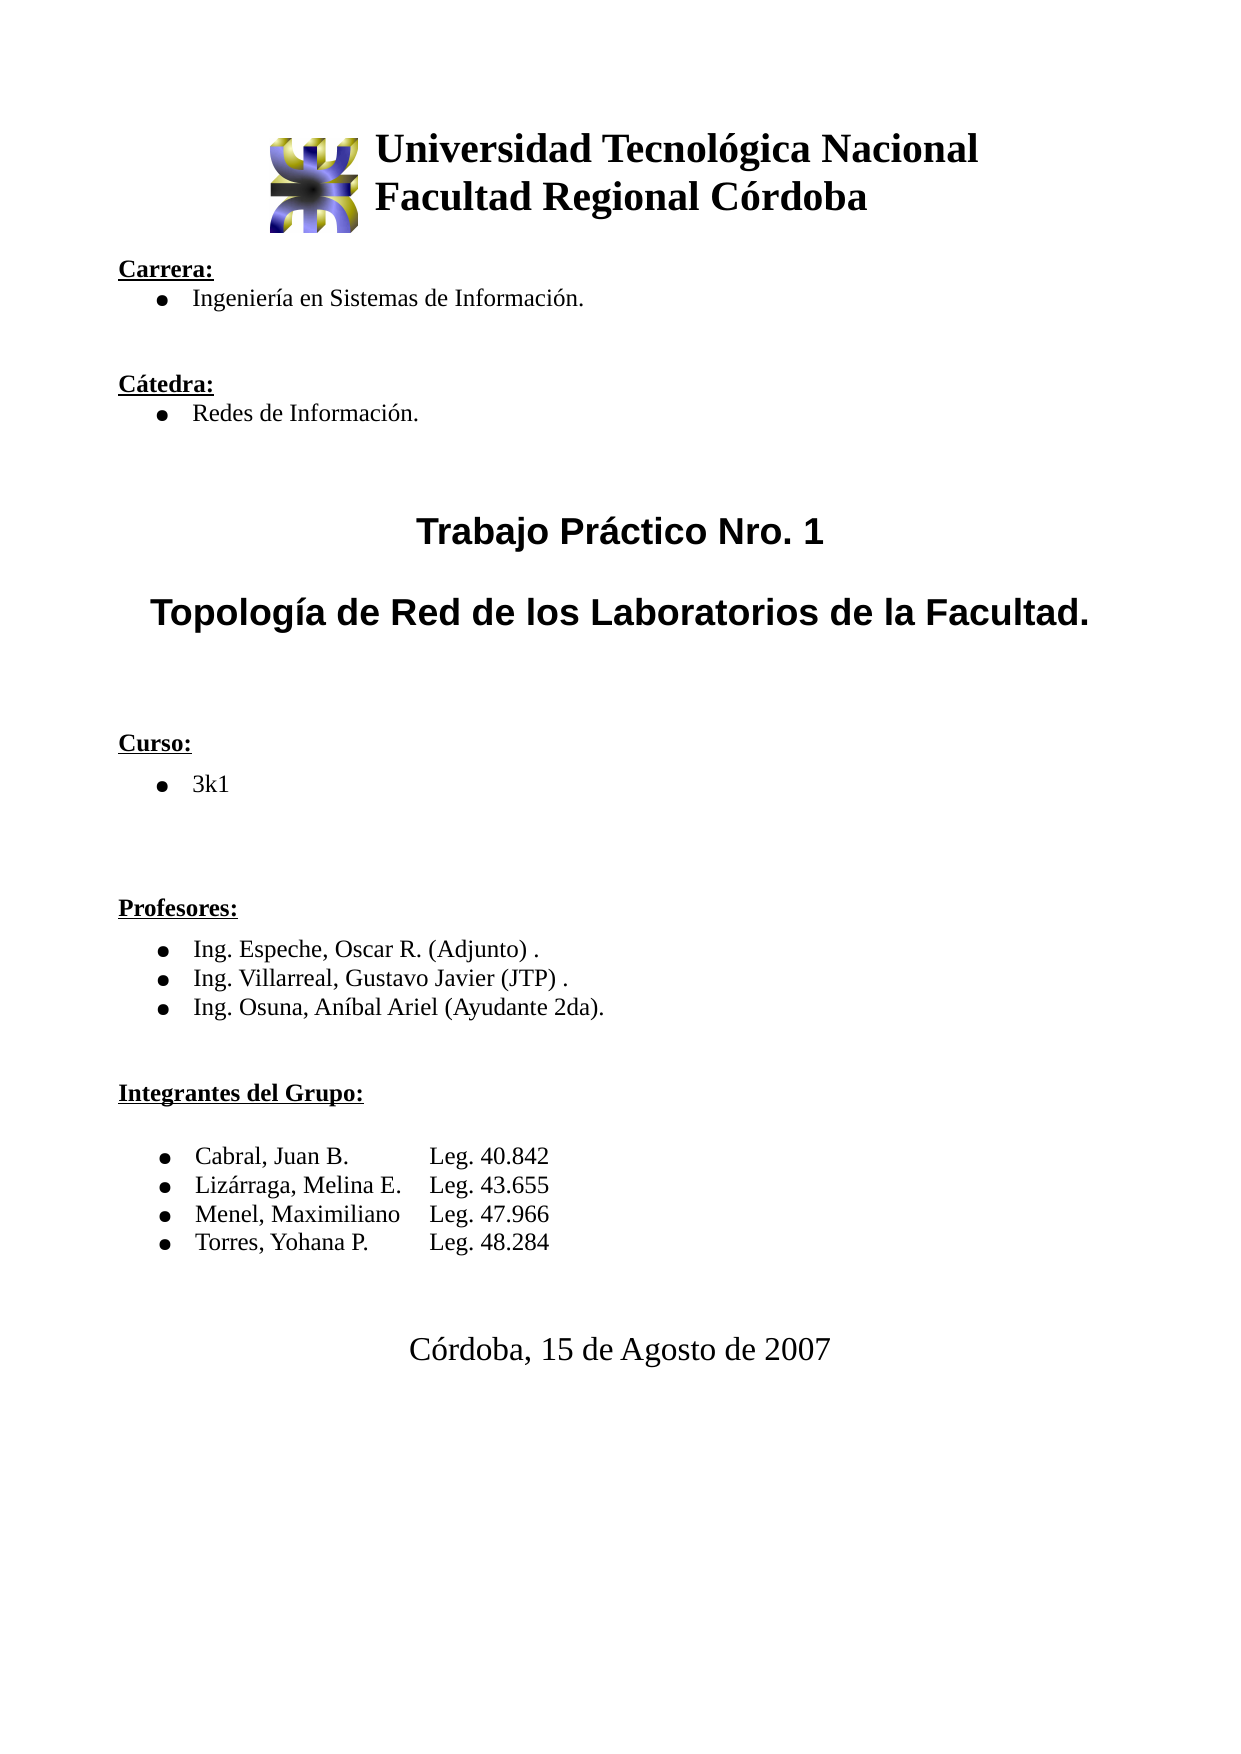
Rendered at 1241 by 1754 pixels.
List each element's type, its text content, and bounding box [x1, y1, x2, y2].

list Redes de Información. [154, 398, 1122, 427]
text Córdoba, 15 de Agosto de 2007 [118, 1329, 1122, 1367]
list Ingeniería en Sistemas de Información. [154, 283, 1122, 312]
table_header Cabral, Juan B. Lizárraga, Melina E. Menel, Maximiliano Torres, Yohana P. [121, 1135, 423, 1262]
title Trabajo Práctico Nro. 1 [118, 509, 1122, 552]
text Curso: [118, 728, 1122, 757]
list Ing. Espeche, Oscar R. (Adjunto) . [156, 934, 1122, 963]
table_header Universidad Tecnológica Nacional Facultad Regional Córdoba [369, 118, 986, 225]
title Topología de Red de los Laboratorios de la Facultad. [118, 590, 1122, 633]
list 3k1 [154, 769, 1122, 798]
text Integrantes del Grupo: [118, 1078, 1122, 1107]
table_header Leg. 40.842 Leg. 43.655 Leg. 47.966 Leg. 48.284 [423, 1135, 1122, 1262]
text Carrera: [118, 254, 1122, 283]
text Cátedra: [118, 369, 1122, 398]
text Profesores: [118, 893, 1122, 922]
list Ing. Osuna, Aníbal Ariel (Ayudante 2da). [156, 992, 1122, 1020]
picture [269, 138, 358, 233]
list Ing. Villarreal, Gustavo Javier (JTP) . [156, 963, 1122, 992]
table_header [254, 118, 369, 234]
